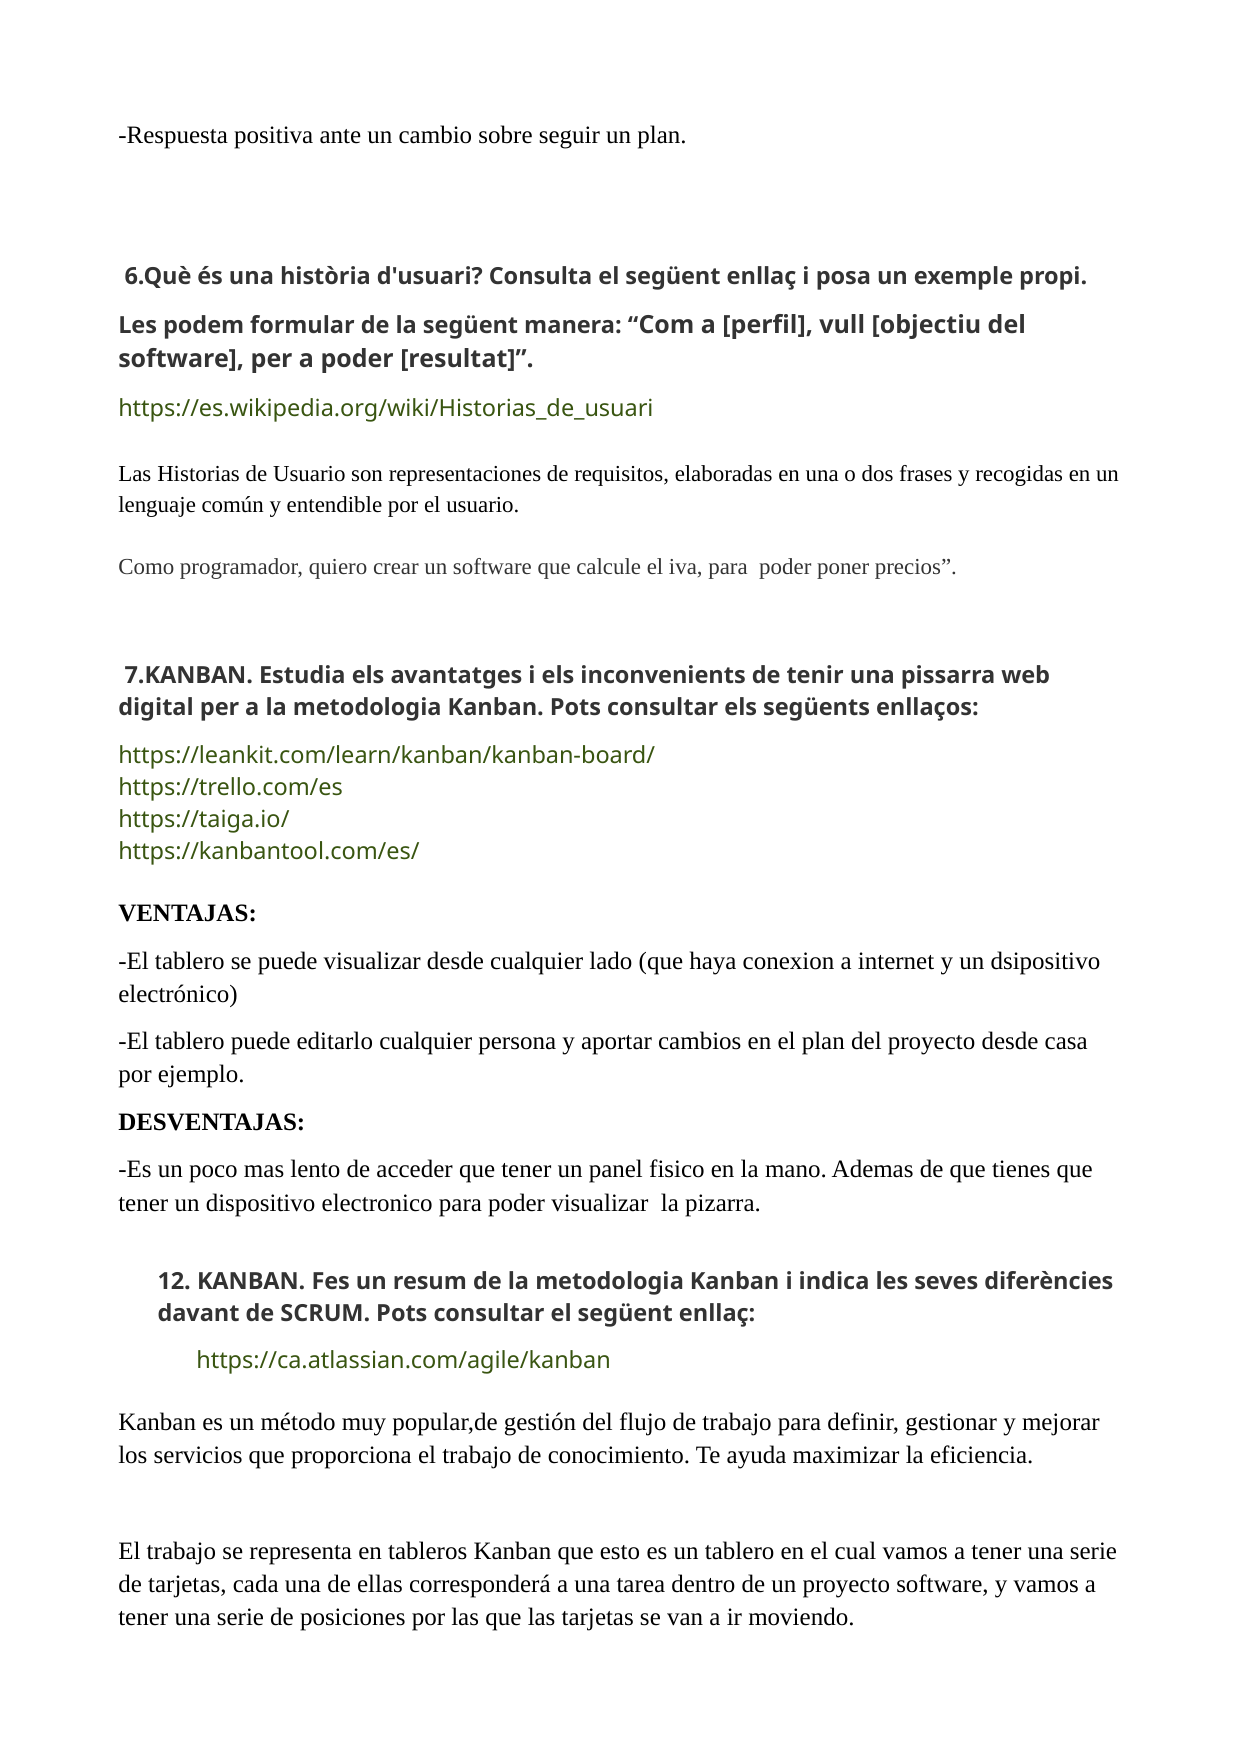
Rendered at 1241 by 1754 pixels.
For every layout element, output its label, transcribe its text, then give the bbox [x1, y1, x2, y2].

text https://leankit.com/learn/kanban/kanban-board/ [118, 738, 1122, 770]
text -Es un poco mas lento de acceder que tener un panel fisico en la mano. Ademas de que tienes que tener un dispositivo electronico para poder visualizar la pizarra. [118, 1154, 1122, 1216]
text VENTAJAS: [118, 898, 1122, 927]
text 7.KANBAN. Estudia els avantatges i els inconvenients de tenir una pissarra web digital per a la metodologia Kanban. Pots consultar els següents enllaços: [118, 659, 1122, 723]
list https://ca.atlassian.com/agile/kanban [118, 1343, 1122, 1376]
text Kanban es un método muy popular,de gestión del flujo de trabajo para definir, gestionar y mejorar los servicios que proporciona el trabajo de conocimiento. Te ayuda maximizar la eficiencia. [118, 1407, 1122, 1469]
text Las Historias de Usuario son representaciones de requisitos, elaboradas en una o dos frases y recogidas en un lenguaje común y entendible por el usuario. [118, 455, 1122, 517]
text https://taiga.io/ [118, 802, 1122, 834]
text -El tablero se puede visualizar desde cualquier lado (que haya conexion a internet y un dsipositivo electrónico) [118, 946, 1122, 1007]
text https://es.wikipedia.org/wiki/Historias_de_usuari [118, 391, 1122, 423]
list 12. KANBAN. Fes un resum de la metodologia Kanban i indica les seves diferències davant de SCRUM. Pots consultar el següent enllaç: [118, 1264, 1122, 1328]
text -El tablero puede editarlo cualquier persona y aportar cambios en el plan del proyecto desde casa por ejemplo. [118, 1026, 1122, 1088]
text -Respuesta positiva ante un cambio sobre seguir un plan. [118, 118, 1122, 149]
text DESVENTAJAS: [118, 1107, 1122, 1136]
text https://kanbantool.com/es/ [118, 834, 1122, 866]
text https://trello.com/es [118, 770, 1122, 802]
text 6.Què és una història d'usuari? Consulta el següent enllaç i posa un exemple propi. [118, 259, 1122, 291]
text El trabajo se representa en tableros Kanban que esto es un tablero en el cual vamos a tener una serie de tarjetas, cada una de ellas corresponderá a una tarea dentro de un proyecto software, y vamos a tener una serie de posiciones por las que las tarjetas se van a ir moviendo. [118, 1536, 1122, 1631]
text Como programador, quiero crear un software que calcule el iva, para poder poner precios”. [118, 548, 1122, 580]
text Les podem formular de la següent manera: “Com a [perfil], vull [objectiu del software], per a poder [resultat]”. [118, 307, 1122, 375]
